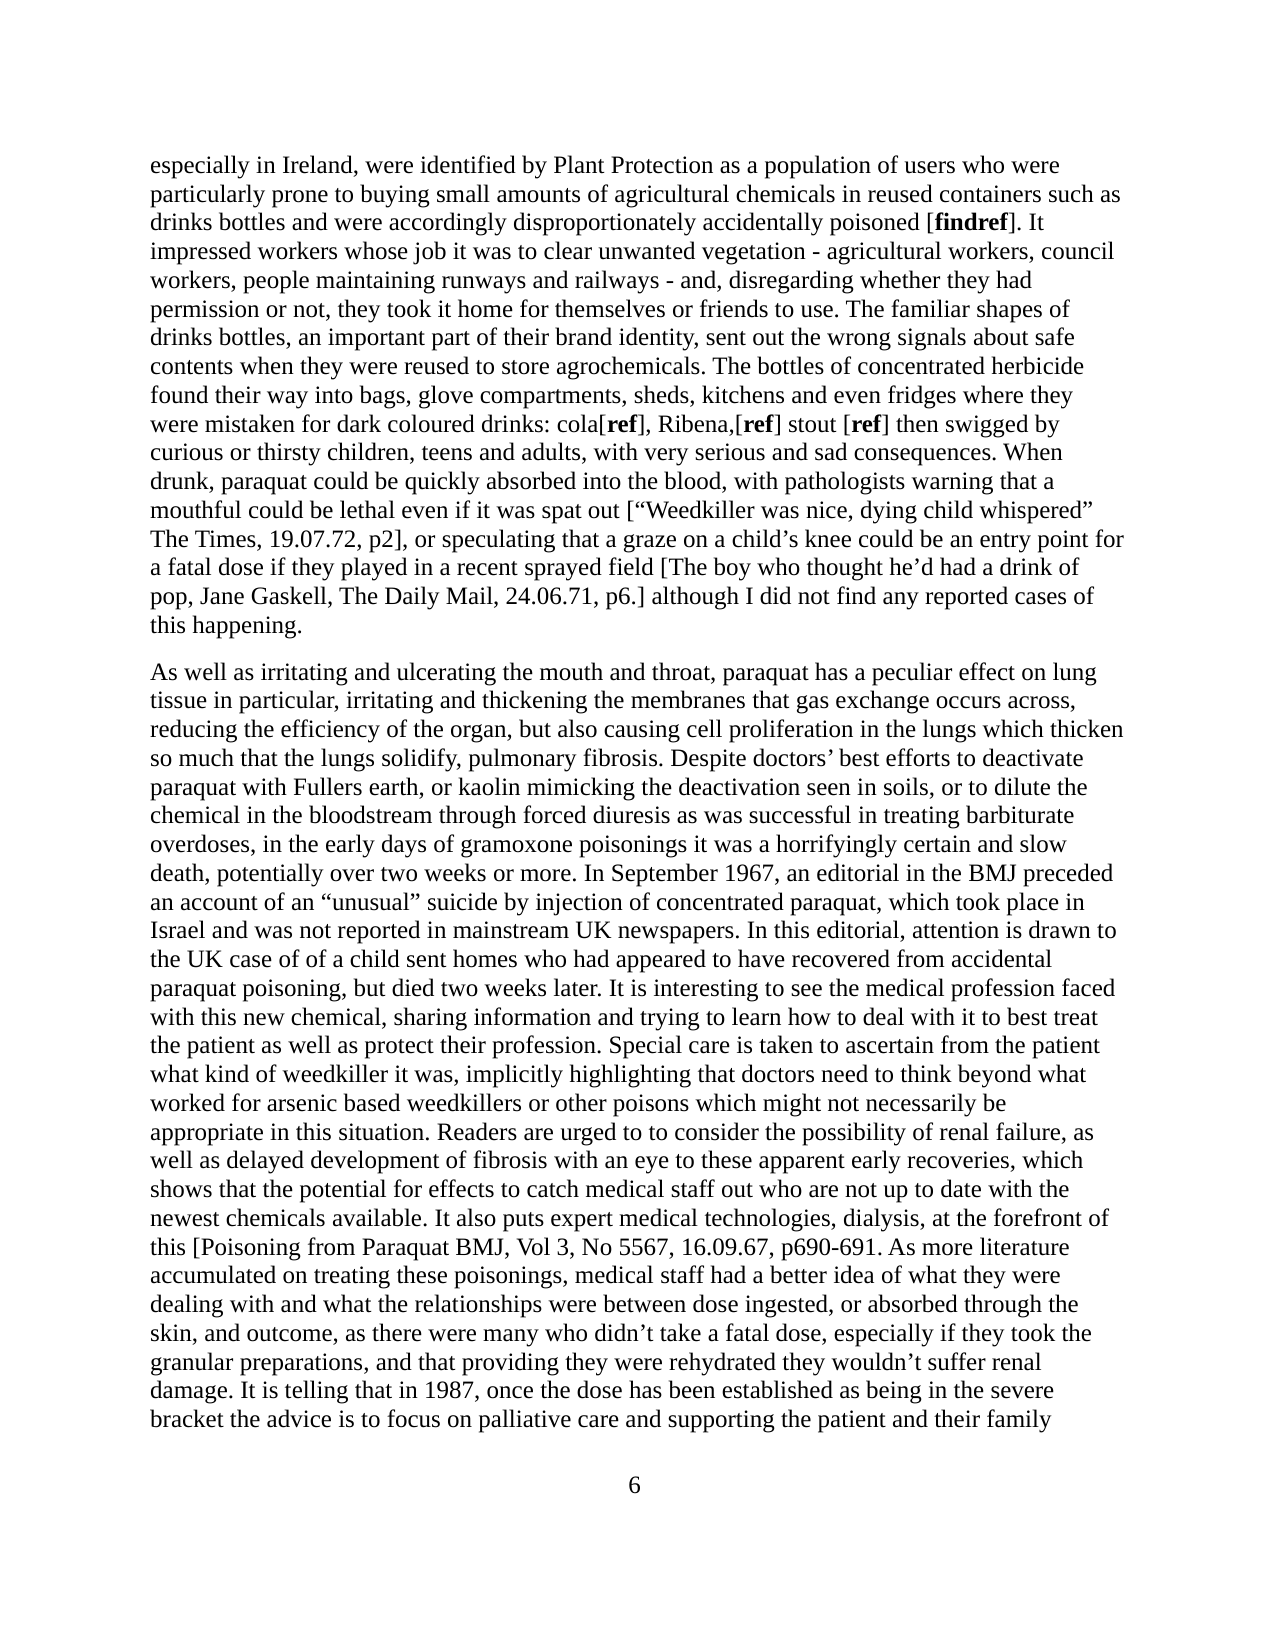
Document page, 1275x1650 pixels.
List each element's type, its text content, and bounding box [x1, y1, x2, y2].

text especially in Ireland, were identified by Plant Protection as a population of users who were particularly prone to buying small amounts of agricultural chemicals in reused containers such as drinks bottles and were accordingly disproportionately accidentally poisoned [findref]. It impressed workers whose job it was to clear unwanted vegetation - agricultural workers, council workers, people maintaining runways and railways - and, disregarding whether they had permission or not, they took it home for themselves or friends to use. The familiar shapes of drinks bottles, an important part of their brand identity, sent out the wrong signals about safe contents when they were reused to store agrochemicals. The bottles of concentrated herbicide found their way into bags, glove compartments, sheds, kitchens and even fridges where they were mistaken for dark coloured drinks: cola[ref], Ribena,[ref] stout [ref] then swigged by curious or thirsty children, teens and adults, with very serious and sad consequences. When drunk, paraquat could be quickly absorbed into the blood, with pathologists warning that a mouthful could be lethal even if it was spat out [“Weedkiller was nice, dying child whispered” The Times, 19.07.72, p2], or speculating that a graze on a child’s knee could be an entry point for a fatal dose if they played in a recent sprayed field [The boy who thought he’d had a drink of pop, Jane Gaskell, The Daily Mail, 24.06.71, p6.] although I did not find any reported cases of this happening. [150, 150, 1125, 639]
text As well as irritating and ulcerating the mouth and throat, paraquat has a peculiar effect on lung tissue in particular, irritating and thickening the membranes that gas exchange occurs across, reducing the efficiency of the organ, but also causing cell proliferation in the lungs which thicken so much that the lungs solidify, pulmonary fibrosis. Despite doctors’ best efforts to deactivate paraquat with Fullers earth, or kaolin mimicking the deactivation seen in soils, or to dilute the chemical in the bloodstream through forced diuresis as was successful in treating barbiturate overdoses, in the early days of gramoxone poisonings it was a horrifyingly certain and slow death, potentially over two weeks or more. In September 1967, an editorial in the BMJ preceded an account of an “unusual” suicide by injection of concentrated paraquat, which took place in Israel and was not reported in mainstream UK newspapers. In this editorial, attention is drawn to the UK case of of a child sent homes who had appeared to have recovered from accidental paraquat poisoning, but died two weeks later. It is interesting to see the medical profession faced with this new chemical, sharing information and trying to learn how to deal with it to best treat the patient as well as protect their profession. Special care is taken to ascertain from the patient what kind of weedkiller it was, implicitly highlighting that doctors need to think beyond what worked for arsenic based weedkillers or other poisons which might not necessarily be appropriate in this situation. Readers are urged to to consider the possibility of renal failure, as well as delayed development of fibrosis with an eye to these apparent early recoveries, which shows that the potential for effects to catch medical staff out who are not up to date with the newest chemicals available. It also puts expert medical technologies, dialysis, at the forefront of this [Poisoning from Paraquat BMJ, Vol 3, No 5567, 16.09.67, p690-691. As more literature accumulated on treating these poisonings, medical staff had a better idea of what they were dealing with and what the relationships were between dose ingested, or absorbed through the skin, and outcome, as there were many who didn’t take a fatal dose, especially if they took the granular preparations, and that providing they were rehydrated they wouldn’t suffer renal damage. It is telling that in 1987, once the dose has been established as being in the severe bracket the advice is to focus on palliative care and supporting the patient and their family [150, 657, 1125, 1433]
